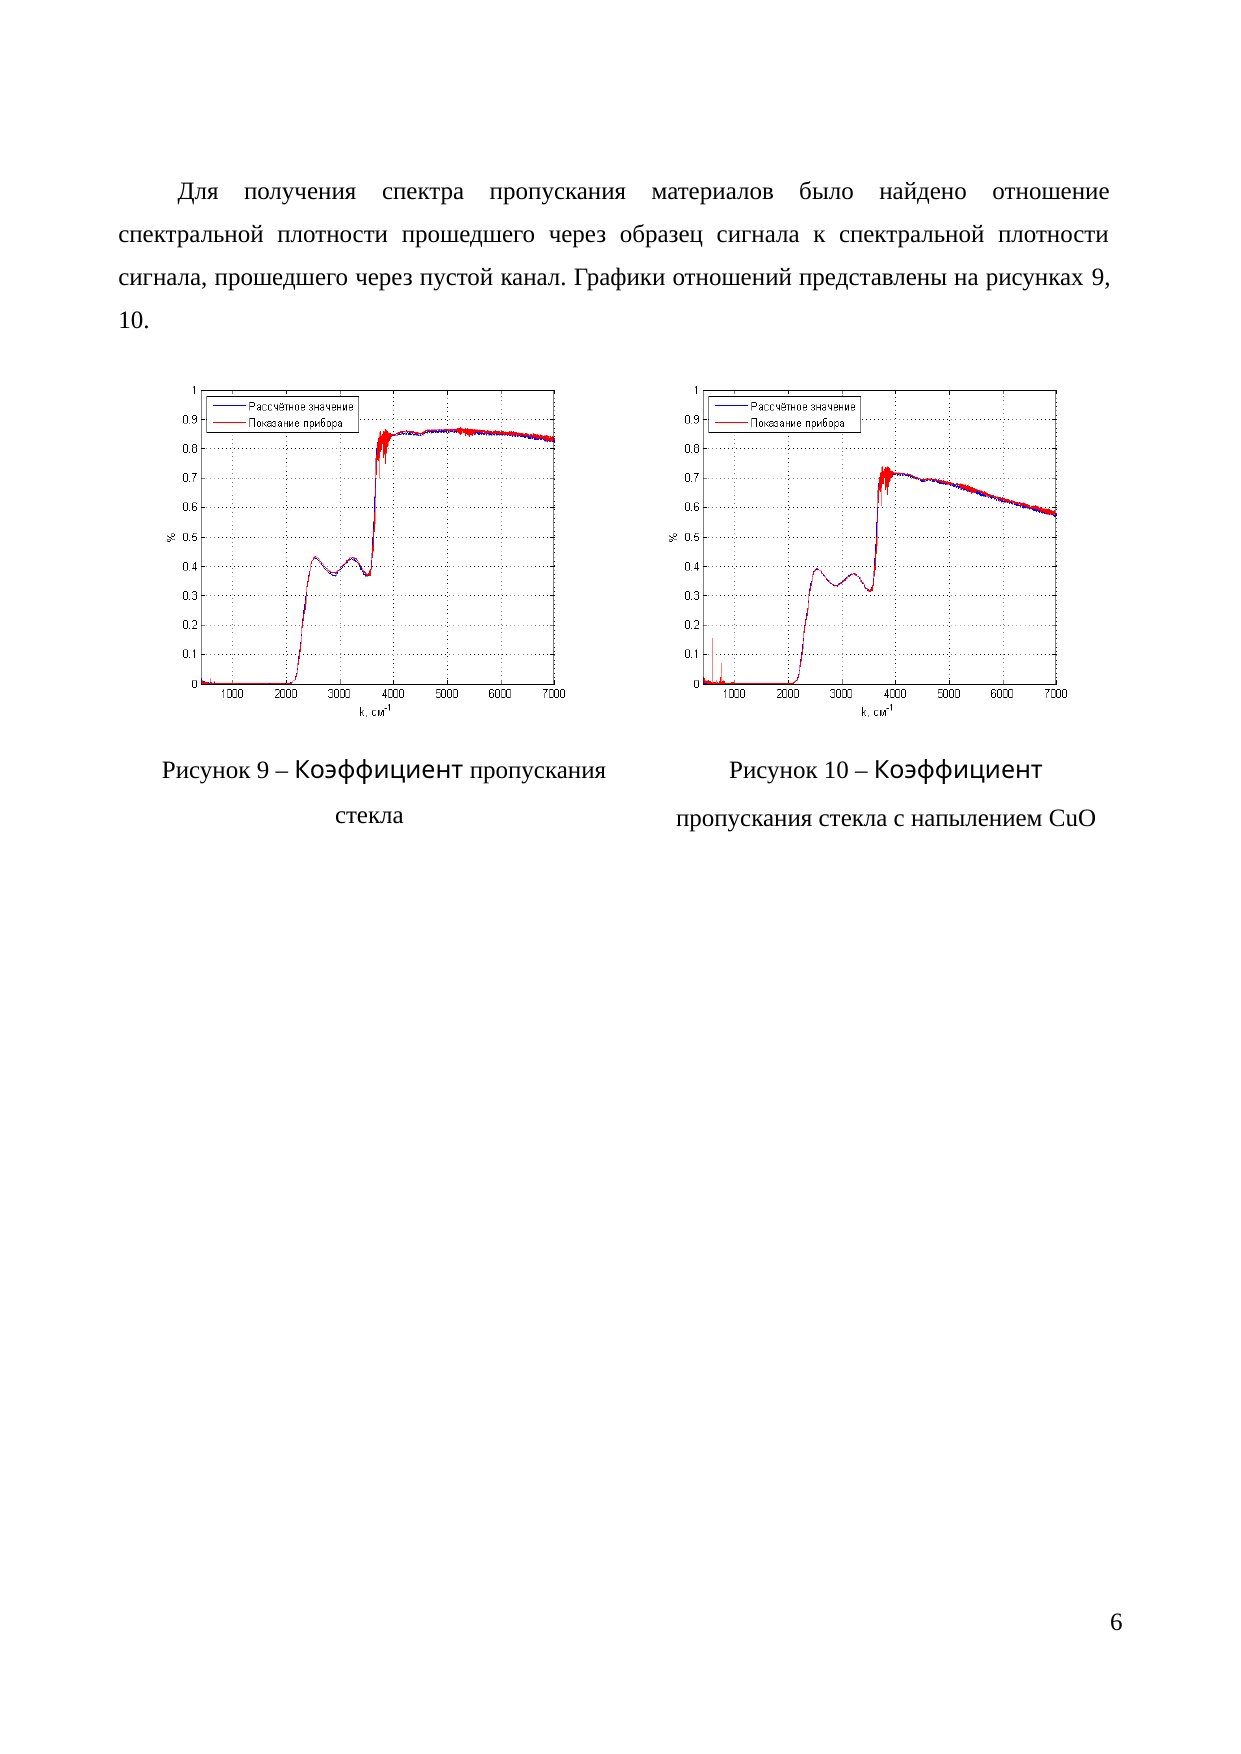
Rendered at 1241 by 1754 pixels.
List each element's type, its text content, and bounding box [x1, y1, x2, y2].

table_header Рисунок 10 – Коэффициент пропускания стекла с напылением CuO [620, 363, 1122, 846]
text Для получения спектра пропускания материалов было найдено отношение спектральной плотности прошедшего через образец сигнала к спектральной плотности сигнала, прошедшего через пустой канал. Графики отношений представлены на рисунках 9, 10. [118, 176, 1110, 334]
table_header Рисунок 9 – Коэффициент пропускания стекла [118, 363, 620, 846]
picture [643, 362, 1099, 723]
picture [141, 362, 597, 723]
